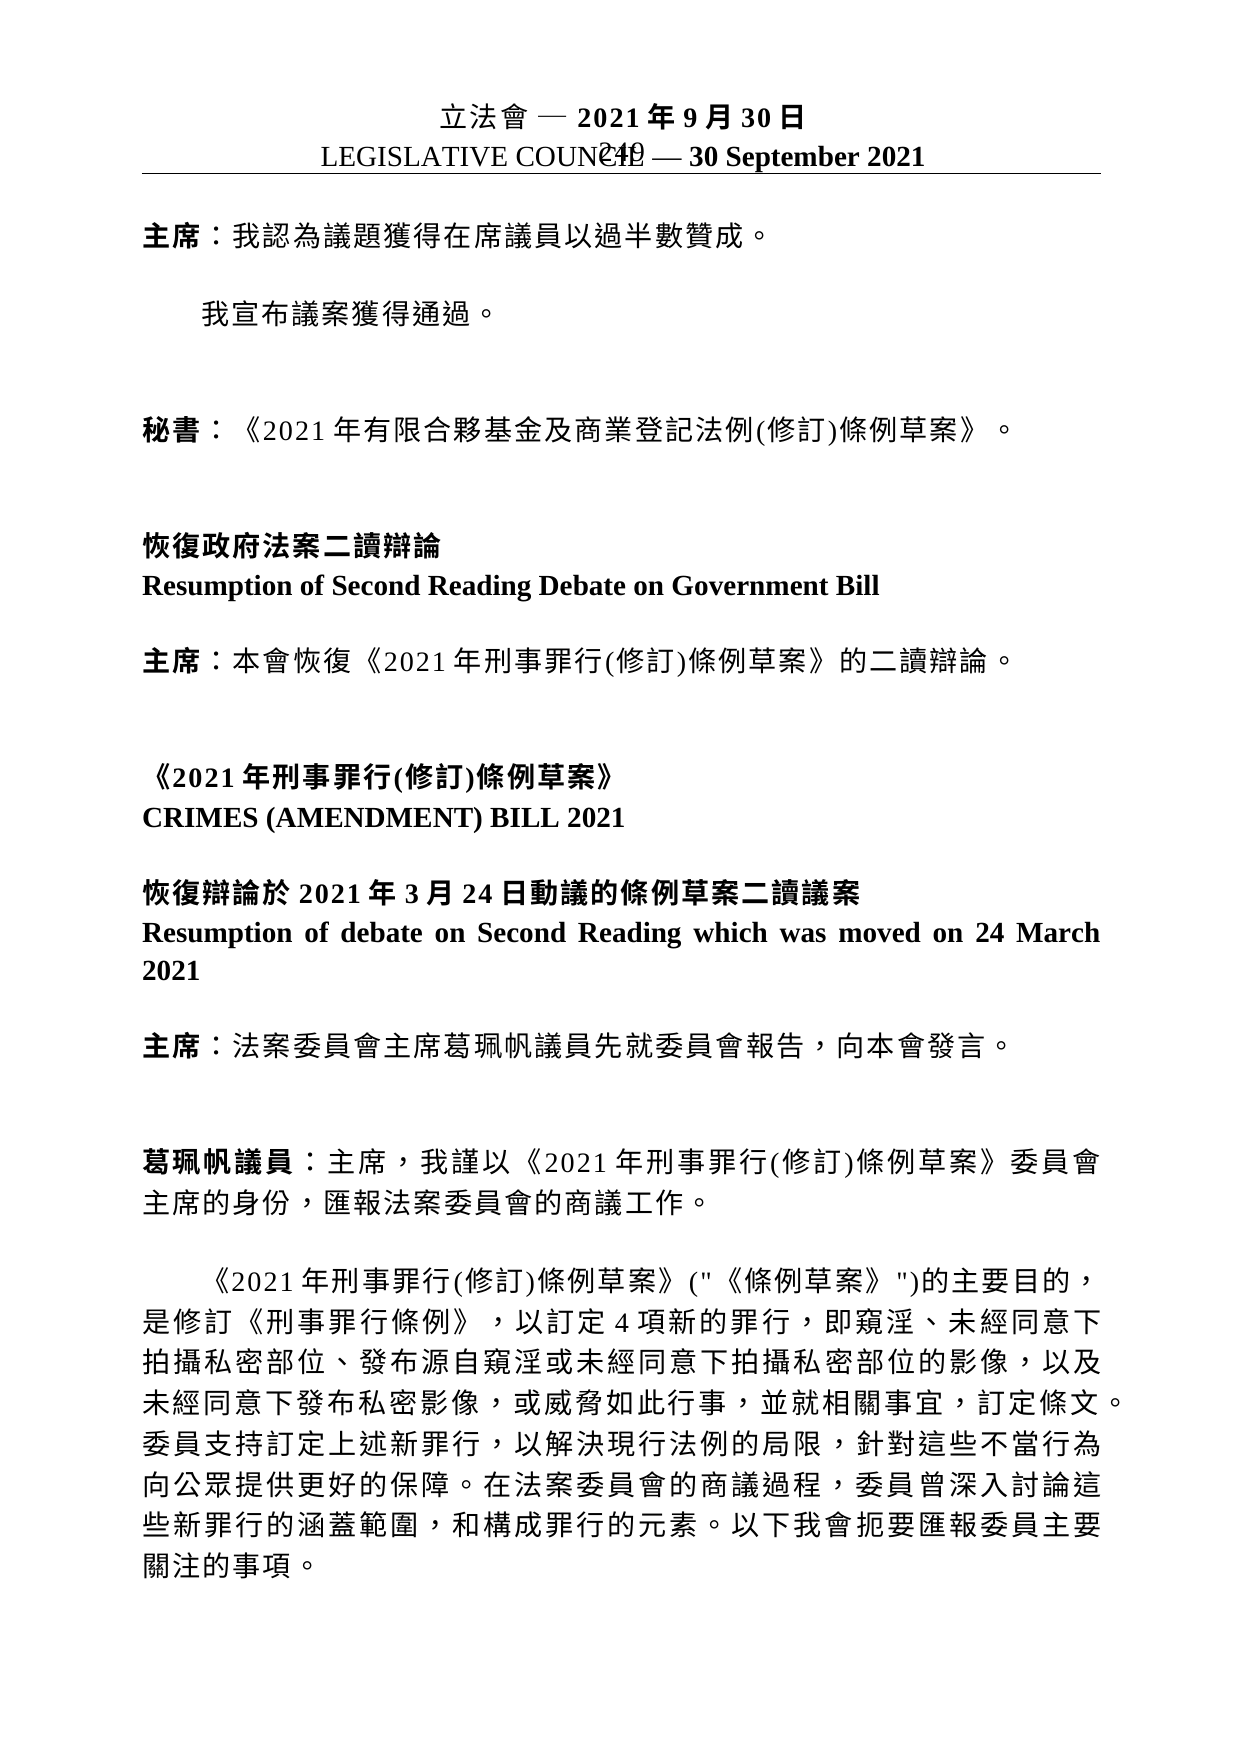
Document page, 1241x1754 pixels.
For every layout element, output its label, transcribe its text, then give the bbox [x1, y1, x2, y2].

text 恢復辯論於2021年3月24日動議的條例草案二讀議案 [142, 871, 1101, 911]
text 《2021年刑事罪行(修訂)條例草案》("《條例草案》")的主要目的，是修訂《刑事罪行條例》，以訂定4項新的罪行，即窺淫、未經同意下拍攝私密部位、發布源自窺淫或未經同意下拍攝私密部位的影像，以及未經同意下發布私密影像，或威脅如此行事，並就相關事宜，訂定條文。委員支持訂定上述新罪行，以解決現行法例的局限，針對這些不當行為向公眾提供更好的保障。在法案委員會的商議過程，委員曾深入討論這些新罪行的涵蓋範圍，和構成罪行的元素。以下我會扼要匯報委員主要關注的事項。 [142, 1259, 1101, 1584]
text 恢復政府法案二讀辯論 [142, 523, 1101, 564]
text CRIMES (AMENDMENT) BILL 2021 [142, 796, 1101, 833]
text Resumption of debate on Second Reading which was moved on 24 March 2021 [142, 911, 1101, 986]
text 我宣布議案獲得通過。 [142, 292, 1101, 333]
text 主席：我認為議題獲得在席議員以過半數贊成。 [142, 214, 1101, 254]
text 主席：本會恢復《2021年刑事罪行(修訂)條例草案》的二讀辯論。 [142, 639, 1101, 680]
text 《2021年刑事罪行(修訂)條例草案》 [142, 755, 1101, 796]
text 主席：法案委員會主席葛珮帆議員先就委員會報告，向本會發言。 [142, 1024, 1101, 1065]
text Resumption of Second Reading Debate on Government Bill [142, 564, 1101, 602]
text 秘書：《2021年有限合夥基金及商業登記法例(修訂)條例草案》。 [142, 408, 1101, 448]
text 葛珮帆議員：主席，我謹以《2021年刑事罪行(修訂)條例草案》委員會主席的身份，匯報法案委員會的商議工作。 [142, 1140, 1101, 1221]
